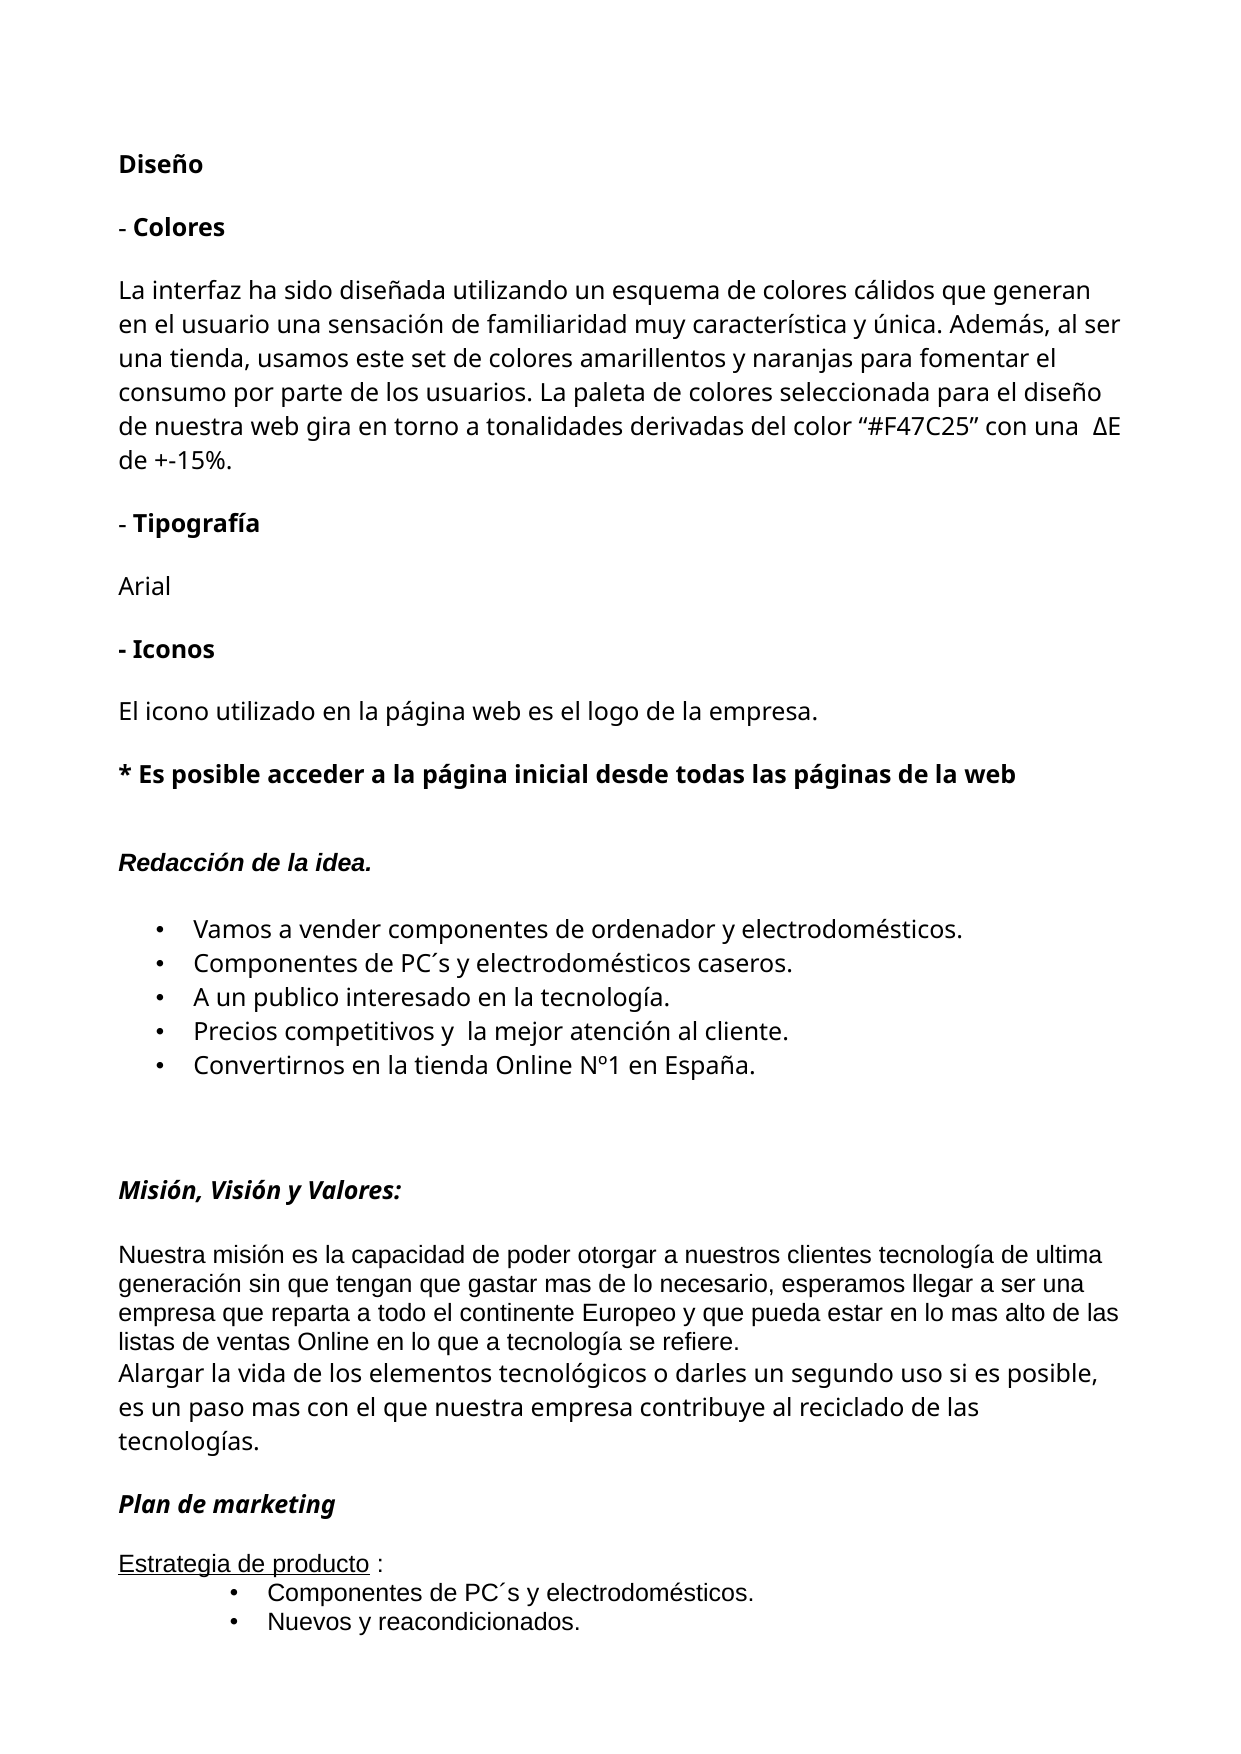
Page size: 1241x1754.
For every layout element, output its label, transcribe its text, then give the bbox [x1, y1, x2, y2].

text - Iconos [118, 631, 1122, 665]
text Redacción de la idea. [118, 848, 1122, 877]
list Componentes de PC´s y electrodomésticos. [229, 1578, 1122, 1607]
text Nuestra misión es la capacidad de poder otorgar a nuestros clientes tecnología de ultima generación sin que tengan que gastar mas de lo necesario, esperamos llegar a ser una empresa que reparta a todo el continente Europeo y que pueda estar en lo mas alto de las listas de ventas Online en lo que a tecnología se refiere. [118, 1241, 1122, 1356]
list Vamos a vender componentes de ordenador y electrodomésticos. [156, 911, 1122, 945]
text Alargar la vida de los elementos tecnológicos o darles un segundo uso si es posible, es un paso mas con el que nuestra empresa contribuye al reciclado de las tecnologías. [118, 1356, 1122, 1458]
text - Tipografía [118, 477, 1122, 540]
text Plan de marketing [118, 1486, 1122, 1521]
list Convertirnos en la tienda Online Nº1 en España. [156, 1047, 1122, 1082]
list Componentes de PC´s y electrodomésticos caseros. [156, 945, 1122, 979]
list A un publico interesado en la tecnología. [156, 979, 1122, 1013]
text Misión, Visión y Valores: [118, 1172, 1122, 1206]
text Arial [118, 568, 1122, 602]
text Diseño [118, 147, 1122, 181]
list Nuevos y reacondicionados. [229, 1607, 1122, 1636]
text * Es posible acceder a la página inicial desde todas las páginas de la web [118, 757, 1122, 791]
list Precios competitivos y la mejor atención al cliente. [156, 1013, 1122, 1047]
text - Colores [118, 181, 1122, 244]
text La interfaz ha sido diseñada utilizando un esquema de colores cálidos que generan en el usuario una sensación de familiaridad muy característica y única. Además, al ser una tienda, usamos este set de colores amarillentos y naranjas para fomentar el consumo por parte de los usuarios. La paleta de colores seleccionada para el diseño de nuestra web gira en torno a tonalidades derivadas del color “#F47C25” con una ΔE de +-15%. [118, 272, 1122, 477]
text El icono utilizado en la página web es el logo de la empresa. [118, 694, 1122, 728]
text Estrategia de producto : [118, 1549, 1122, 1578]
